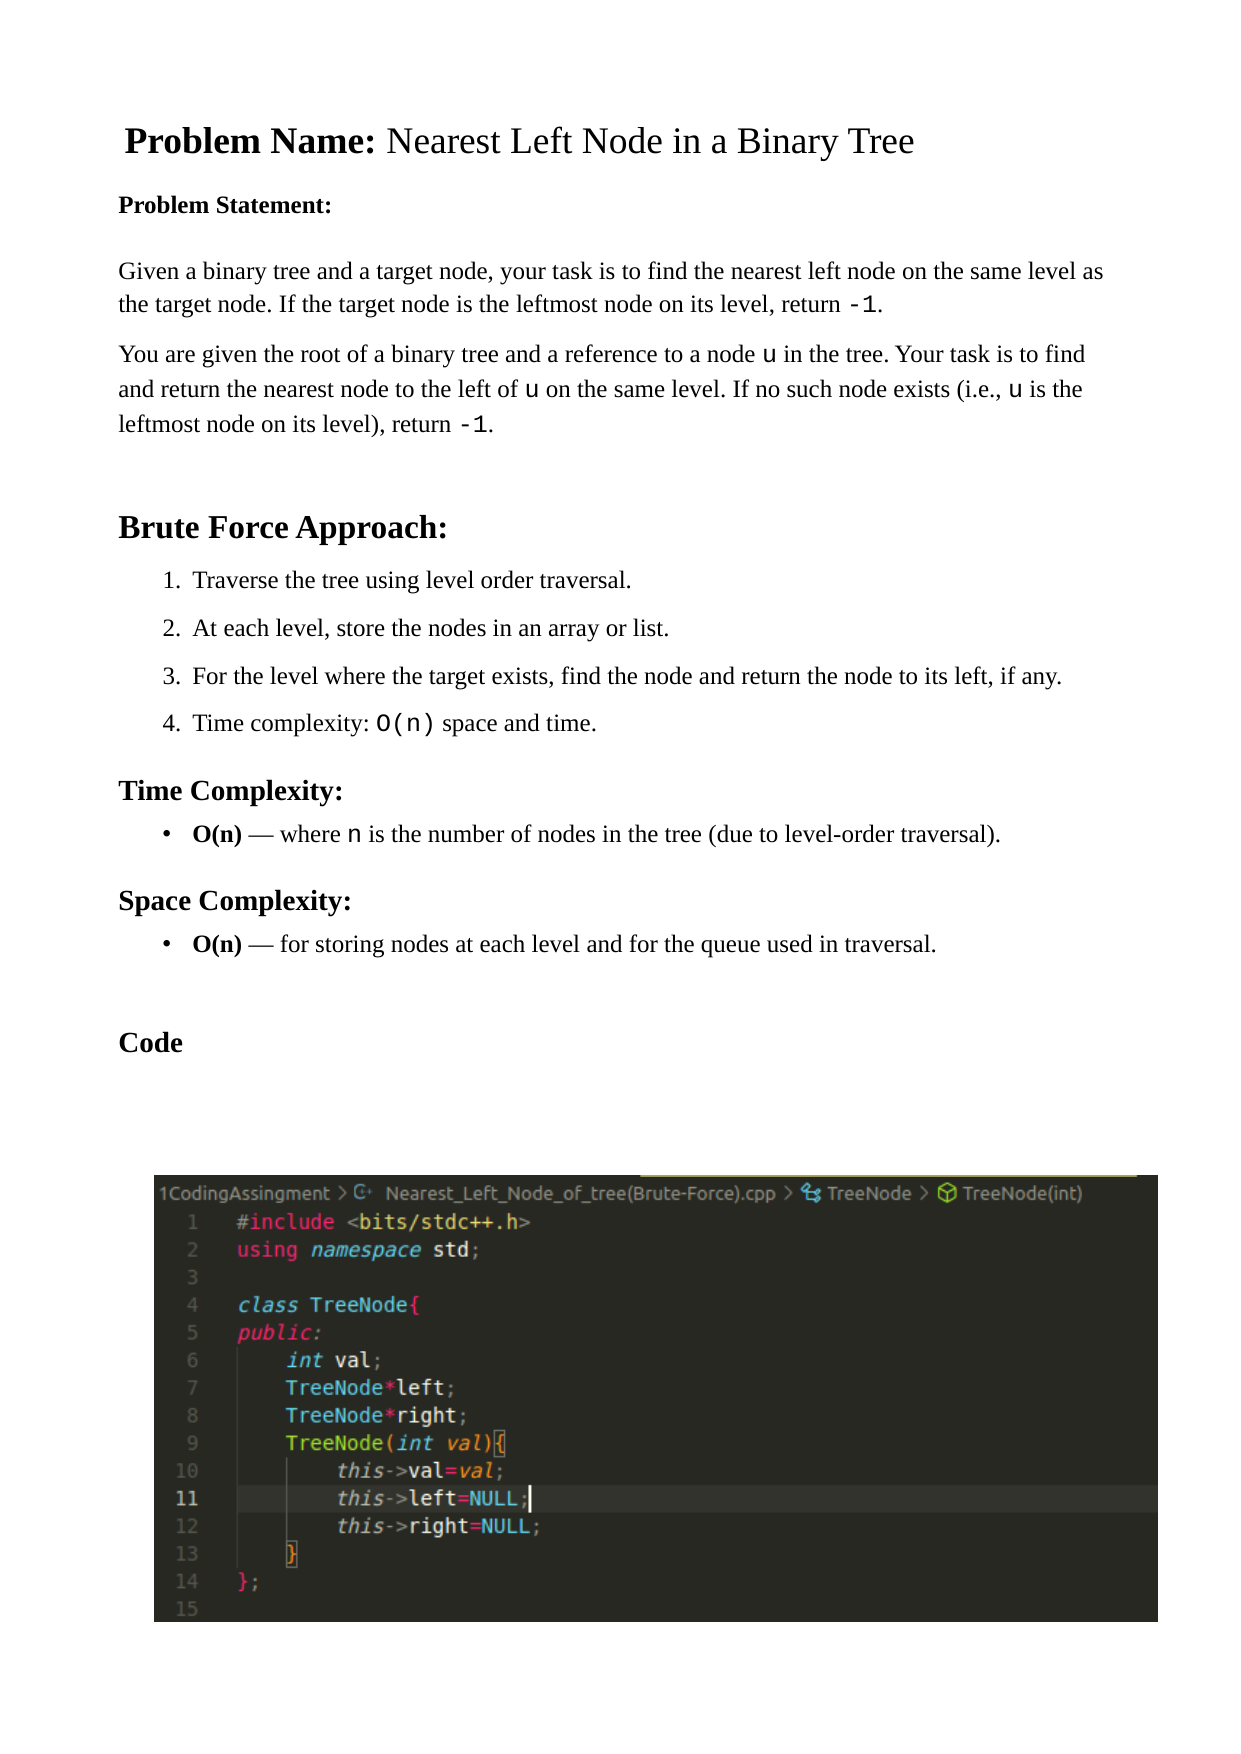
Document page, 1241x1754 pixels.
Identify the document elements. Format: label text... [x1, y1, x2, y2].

list O(n) — for storing nodes at each level and for the queue used in traversal. [162, 929, 1122, 958]
list At each level, store the nodes in an array or list. [162, 613, 1122, 642]
subtitle Space Complexity: [118, 883, 1122, 917]
list O(n) — where n is the number of nodes in the tree (due to level-order traversal). [162, 819, 1122, 850]
text Given a binary tree and a target node, your task is to find the nearest left node on the same level as the target node. If the target node is the leftmost node on its level, return -1. [118, 256, 1122, 320]
list For the level where the target exists, find the node and return the node to its left, if any. [162, 661, 1122, 689]
picture [154, 1175, 1158, 1622]
list Time complexity: O(n) space and time. [162, 708, 1122, 739]
list Traverse the tree using level order traversal. [162, 566, 1122, 594]
text Problem Name: Nearest Left Node in a Binary Tree [118, 118, 1122, 161]
text Brute Force Approach: [118, 507, 1122, 545]
subtitle Time Complexity: [118, 773, 1122, 806]
text Problem Statement: [118, 190, 1122, 219]
text Code [118, 1025, 1122, 1058]
text You are given the root of a binary tree and a reference to a node u in the tree. Your task is to find and return the nearest node to the left of u on the same level. If no such node exists (i.e., u is the leftmost node on its level), return -1. [118, 339, 1122, 440]
